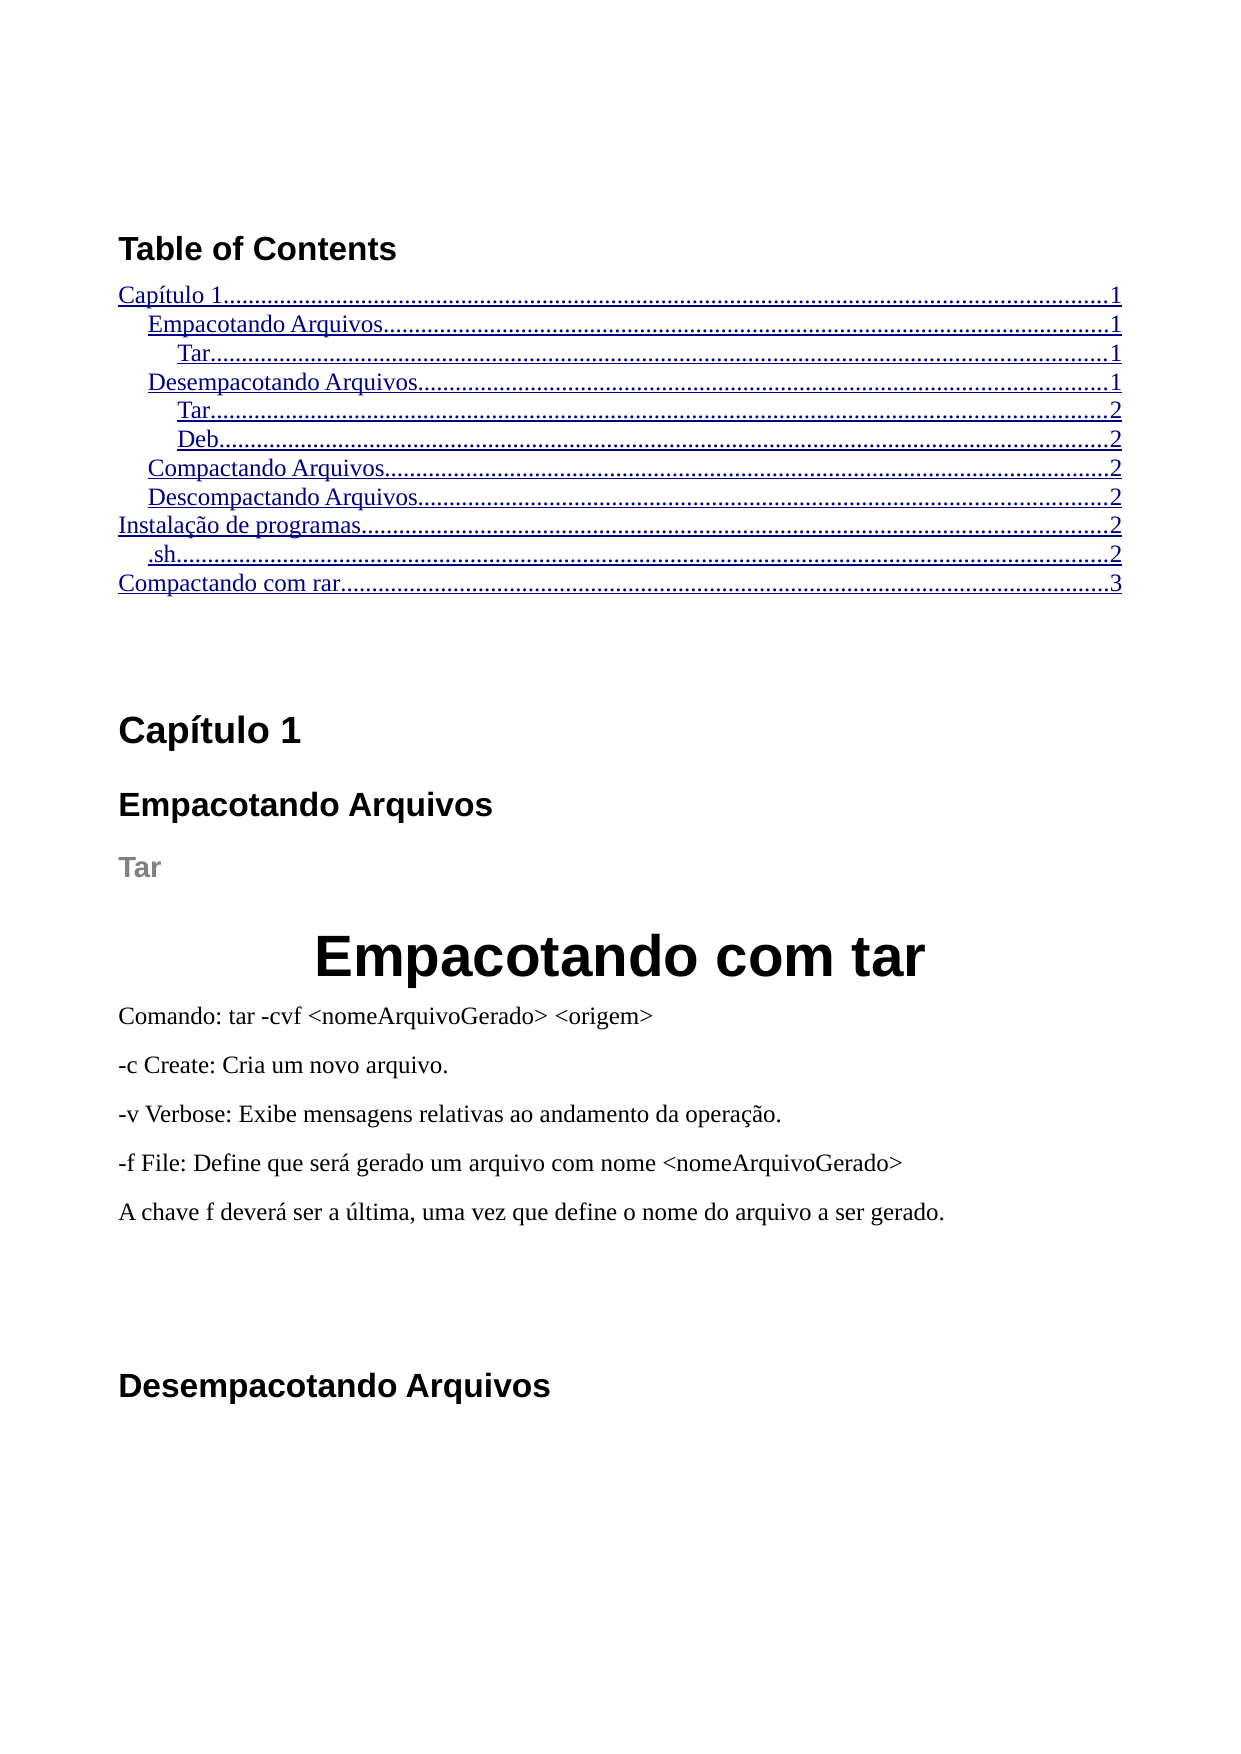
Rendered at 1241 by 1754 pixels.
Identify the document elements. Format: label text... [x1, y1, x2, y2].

text Desempacotando Arquivos 1 [148, 367, 1122, 392]
text Descompactando Arquivos 2 [148, 482, 1122, 507]
text Comando: tar -cvf <nomeArquivoGerado> <origem> [118, 1001, 1122, 1030]
subtitle Table of Contents [118, 229, 1122, 268]
text Capítulo 1 1 [118, 280, 1122, 305]
subtitle Desempacotando Arquivos [118, 1365, 1122, 1404]
text -v Verbose: Exibe mensagens relativas ao andamento da operação. [118, 1099, 1122, 1128]
text Tar 1 [177, 338, 1122, 363]
subtitle Empacotando Arquivos [118, 785, 1122, 823]
text Empacotando Arquivos 1 [148, 309, 1122, 334]
text -f File: Define que será gerado um arquivo com nome <nomeArquivoGerado> [118, 1148, 1122, 1177]
title Empacotando com tar [118, 922, 1122, 989]
text Instalação de programas 2 [118, 510, 1122, 535]
text Compactando Arquivos 2 [148, 453, 1122, 478]
text Deb 2 [177, 424, 1122, 449]
text -c Create: Cria um novo arquivo. [118, 1050, 1122, 1079]
text Compactando com rar 3 [118, 568, 1122, 593]
text .sh 2 [148, 539, 1122, 564]
text A chave f deverá ser a última, uma vez que define o nome do arquivo a ser gerado. [118, 1197, 1122, 1226]
subtitle Capítulo 1 [118, 708, 1122, 751]
subtitle Tar [118, 851, 1122, 884]
text Tar 2 [177, 395, 1122, 420]
